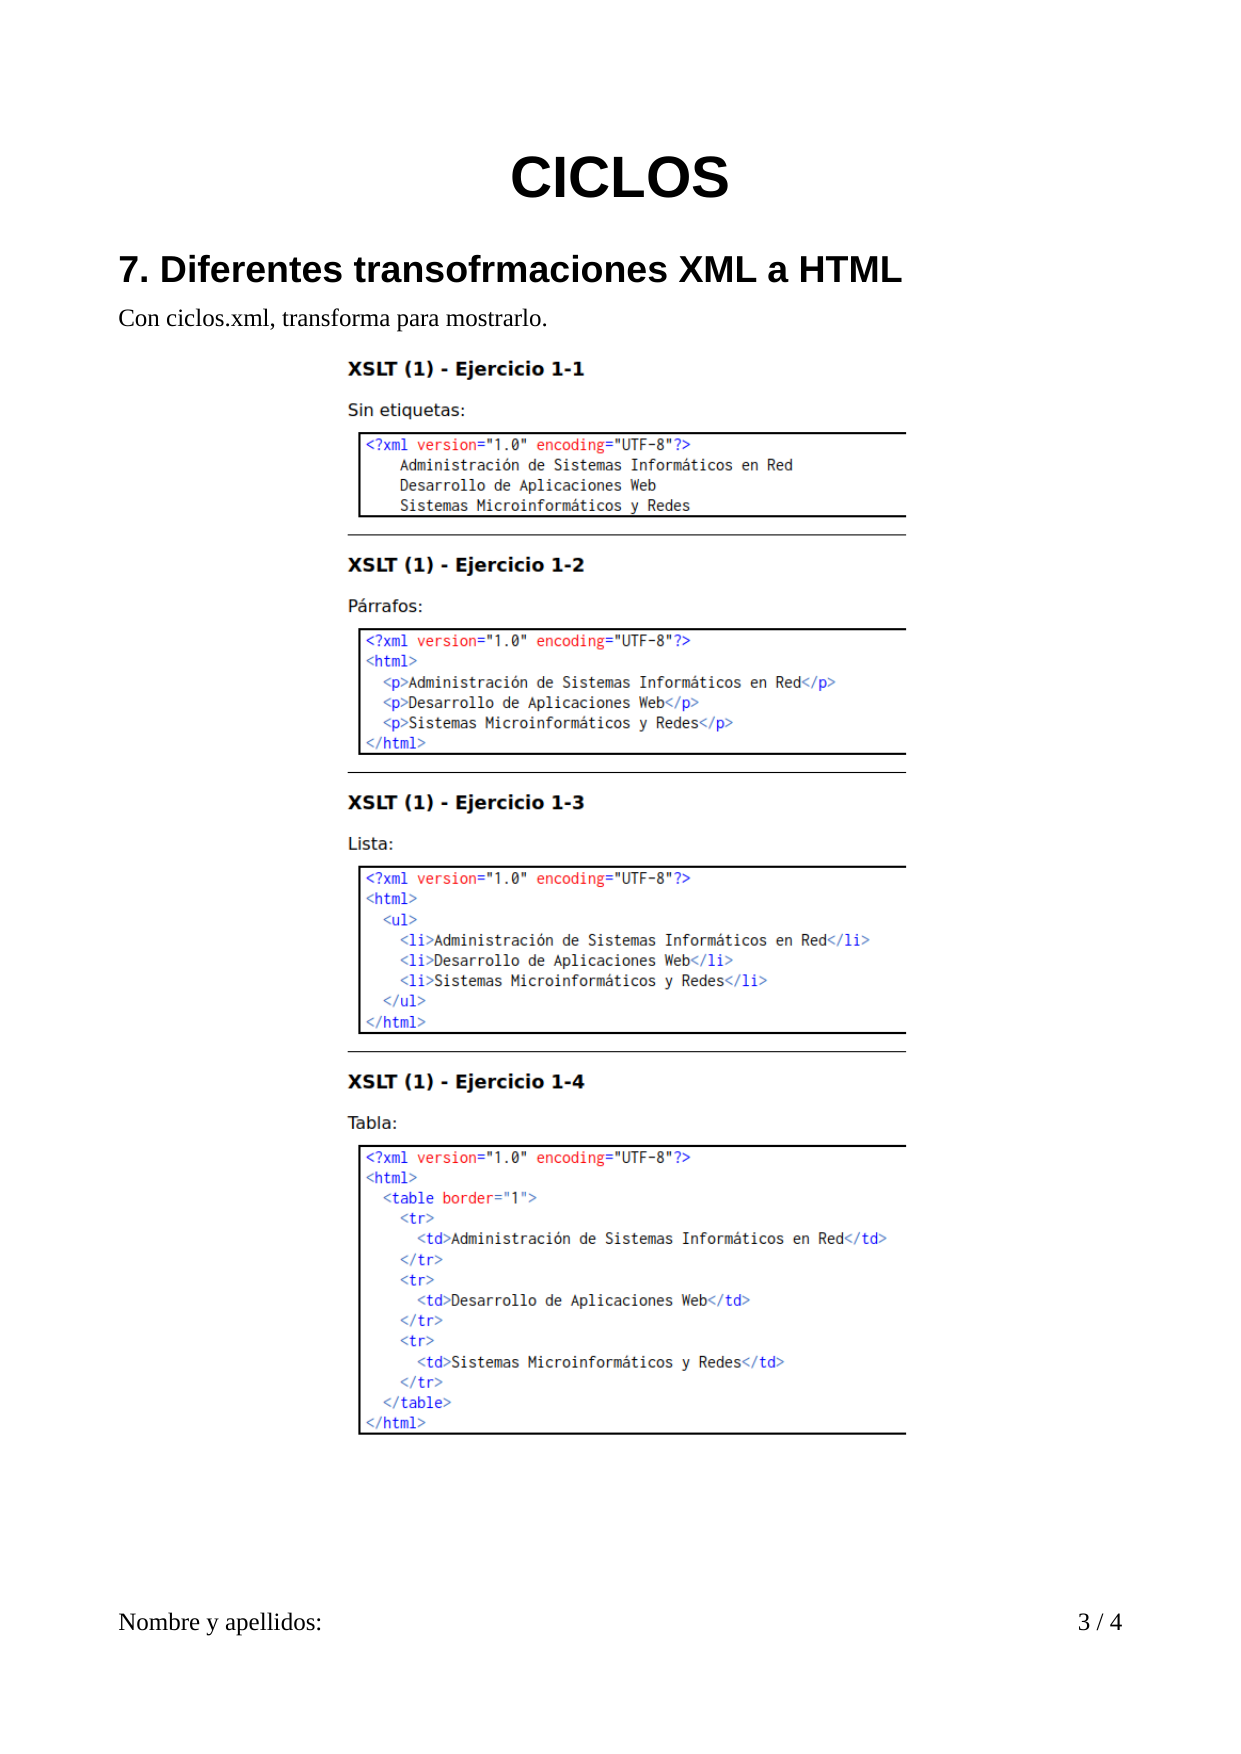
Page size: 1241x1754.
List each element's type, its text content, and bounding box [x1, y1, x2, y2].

picture [336, 350, 907, 1439]
text Con ciclos.xml, transforma para mostrarlo. [118, 303, 1122, 332]
title CICLOS [118, 143, 1122, 210]
subtitle 7. Diferentes transofrmaciones XML a HTML [118, 248, 1122, 291]
